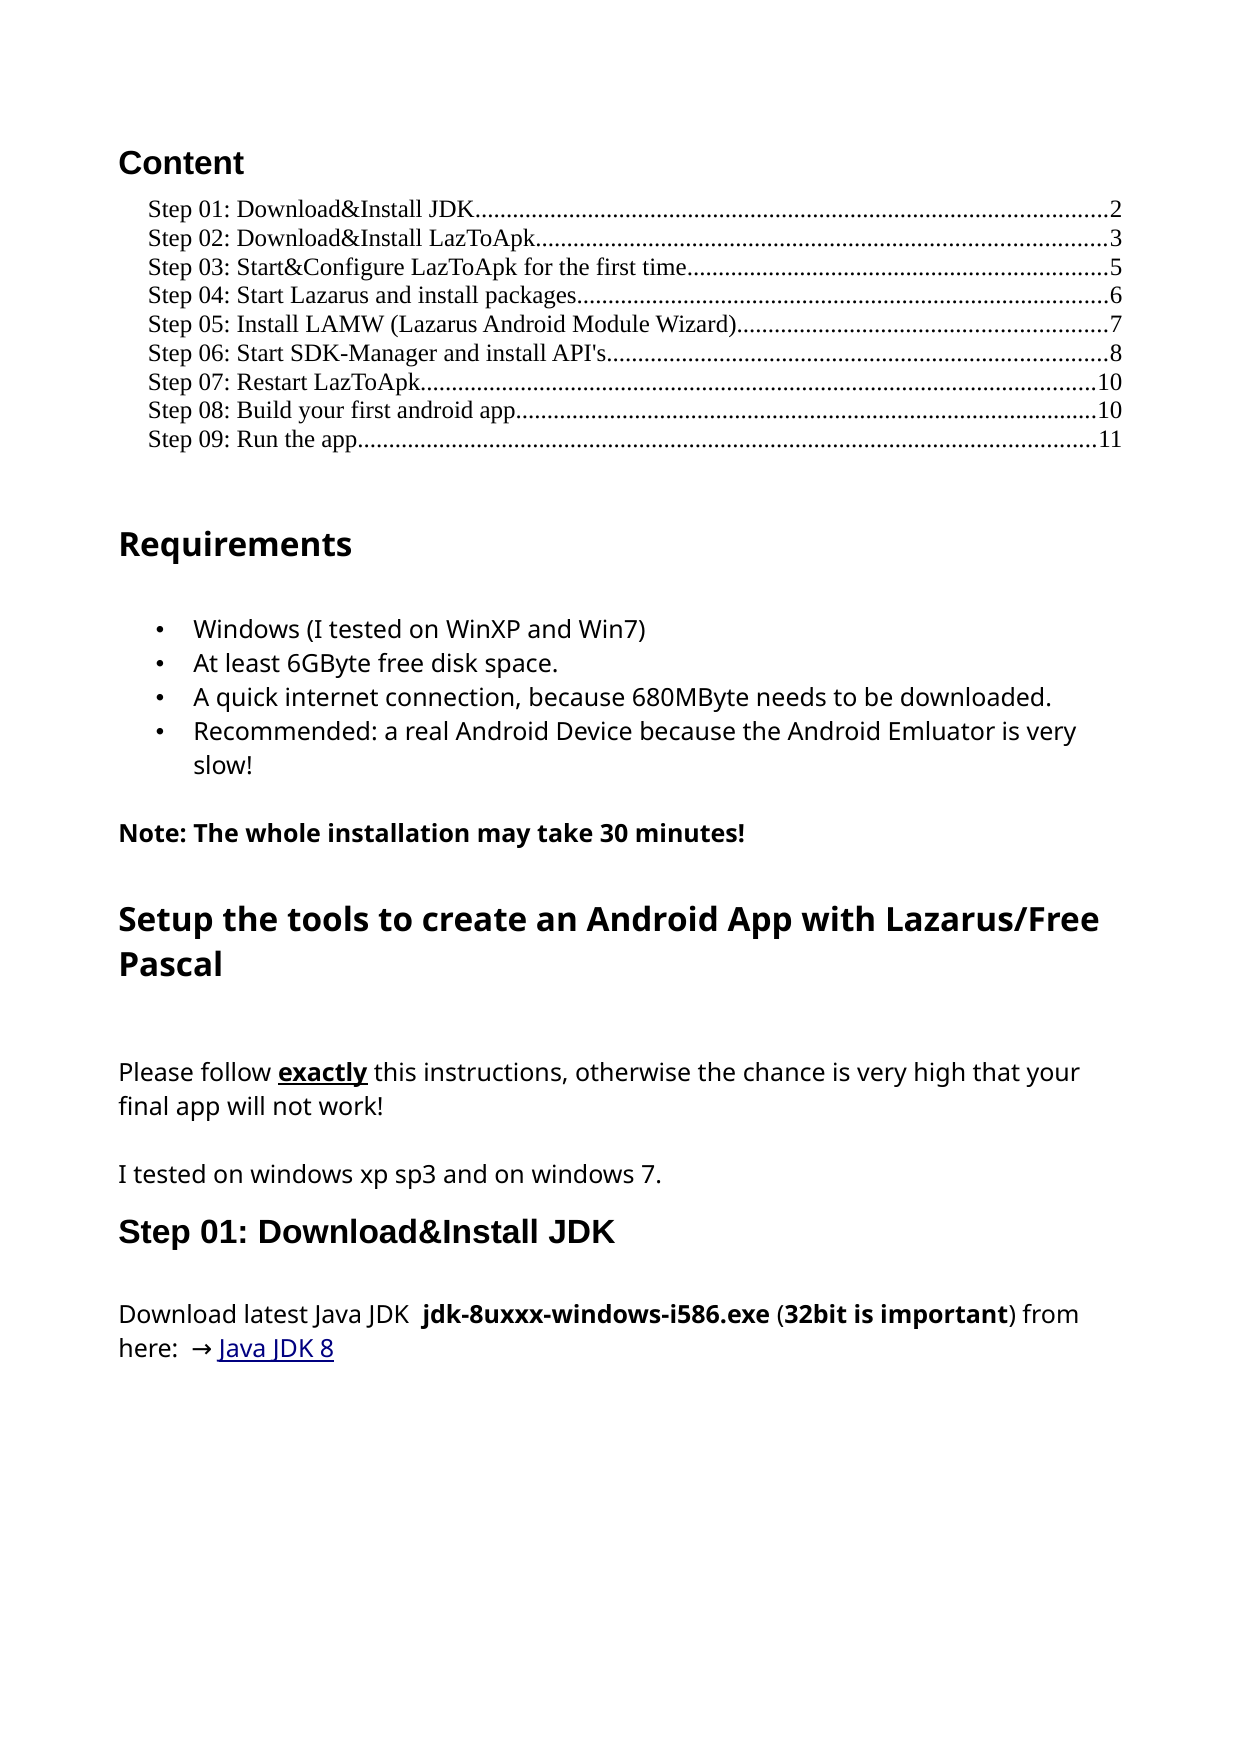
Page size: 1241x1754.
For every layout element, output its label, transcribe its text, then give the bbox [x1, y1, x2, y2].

list Windows (I tested on WinXP and Win7) [156, 612, 1122, 646]
text Requirements [118, 521, 1122, 566]
text Step 01: Download&Install JDK 2 [148, 194, 1122, 223]
text Please follow exactly this instructions, otherwise the chance is very high that your final app will not work! [118, 1054, 1122, 1123]
text Setup the tools to create an Android App with Lazarus/Free Pascal [118, 896, 1122, 986]
text Download latest Java JDK jdk-8uxxx-windows-i586.exe (32bit is important) from here: → Java JDK 8 [118, 1297, 1122, 1365]
text Step 03: Start&Configure LazToApk for the first time 5 [148, 252, 1122, 280]
text Step 07: Restart LazToApk 10 [148, 367, 1122, 395]
list At least 6GByte free disk space. [156, 646, 1122, 680]
text Step 08: Build your first android app 10 [148, 395, 1122, 424]
text Step 02: Download&Install LazToApk 3 [148, 223, 1122, 252]
list Recommended: a real Android Device because the Android Emluator is very slow! [156, 714, 1122, 782]
subtitle Content [118, 143, 1122, 182]
text Step 09: Run the app 11 [148, 424, 1122, 453]
text Step 04: Start Lazarus and install packages. 6 [148, 280, 1122, 309]
text Step 06: Start SDK-Manager and install API's 8 [148, 338, 1122, 367]
text I tested on windows xp sp3 and on windows 7. [118, 1157, 1122, 1191]
text Note: The whole installation may take 30 minutes! [118, 816, 1122, 850]
subtitle Step 01: Download&Install JDK [118, 1212, 1122, 1250]
text Step 05: Install LAMW (Lazarus Android Module Wizard) 7 [148, 309, 1122, 338]
list A quick internet connection, because 680MByte needs to be downloaded. [156, 680, 1122, 714]
